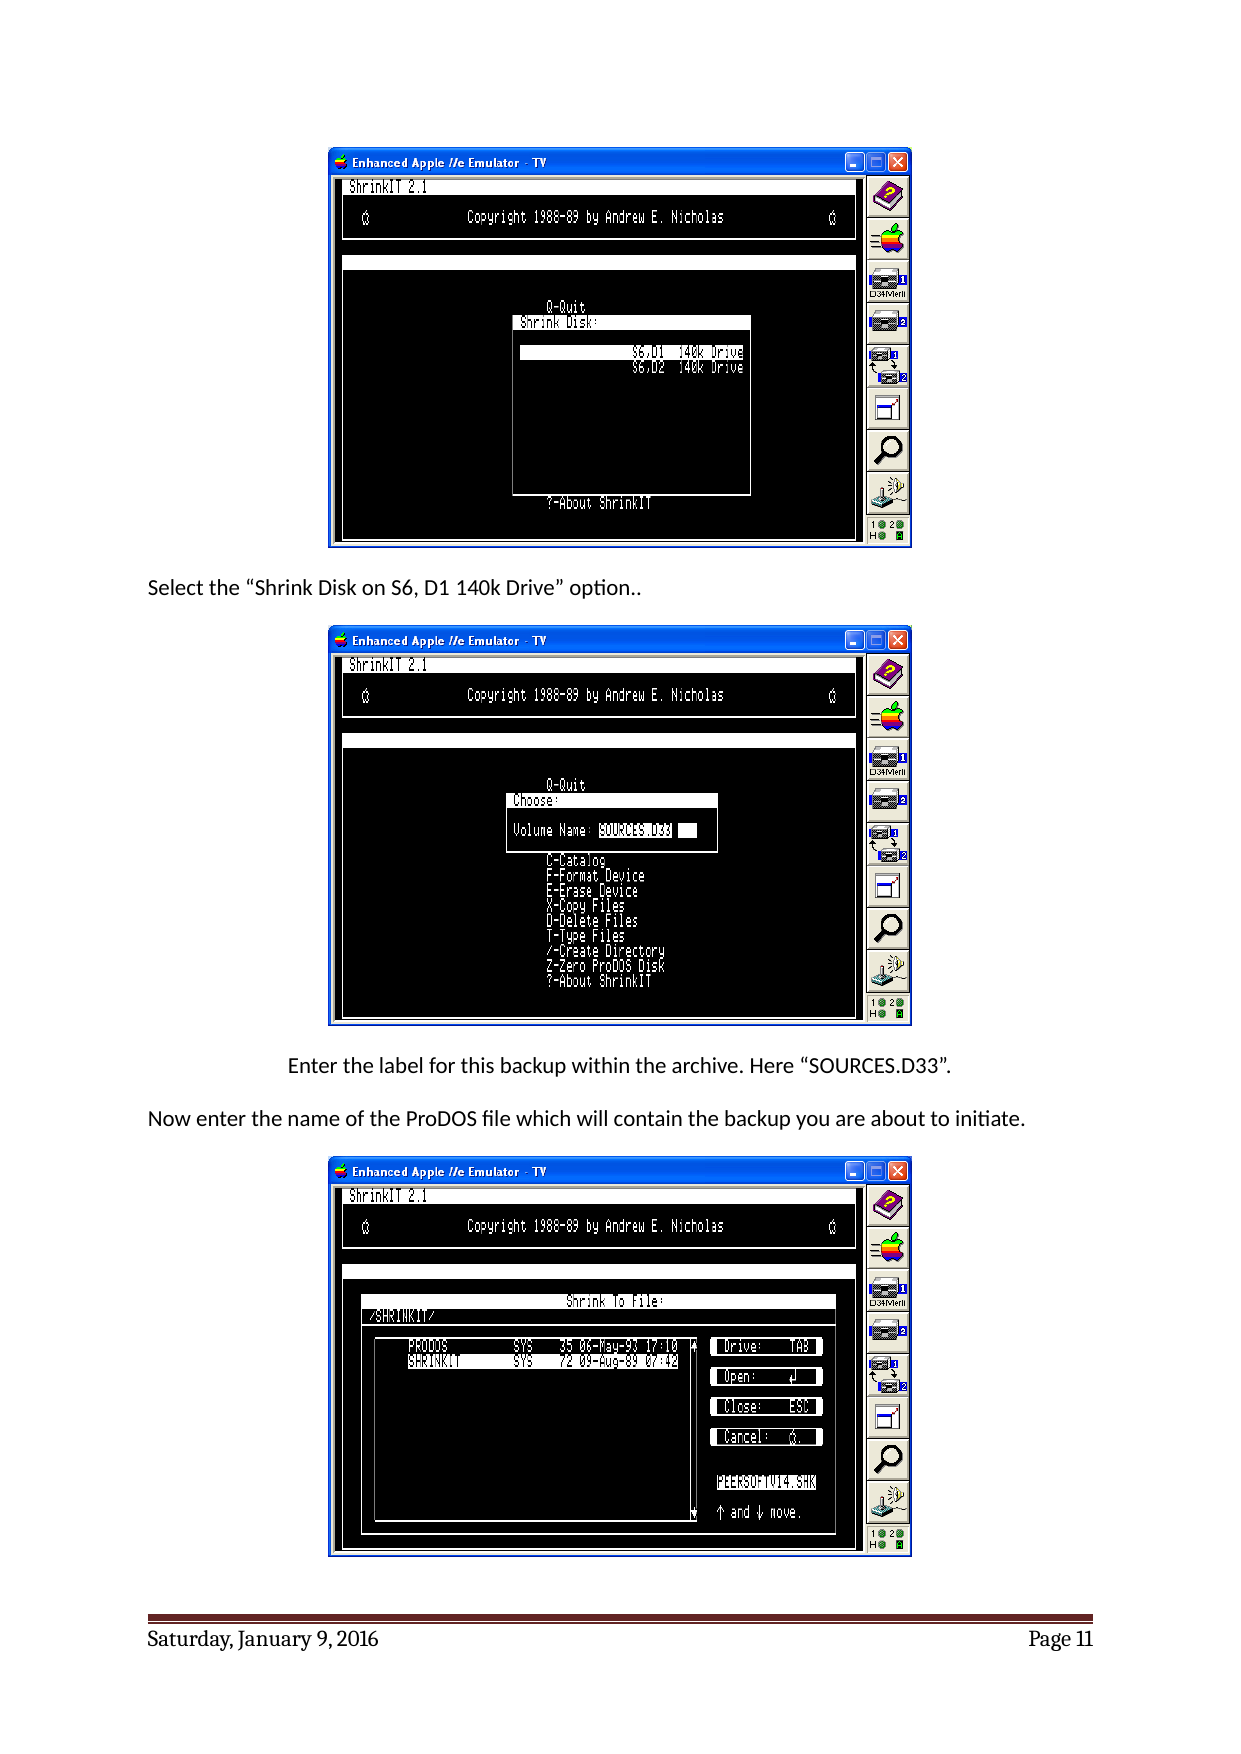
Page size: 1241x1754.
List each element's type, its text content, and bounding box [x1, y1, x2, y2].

picture [328, 1156, 912, 1557]
text Now enter the name of the ProDOS file which will contain the backup you are about to initiate. [148, 1104, 1093, 1132]
picture [328, 147, 912, 548]
text Select the “Shrink Disk on S6, D1 140k Drive” option.. [148, 573, 1093, 601]
text Enter the label for this backup within the archive. Here “SOURCES.D33”. [148, 1051, 1093, 1079]
picture [328, 625, 912, 1026]
